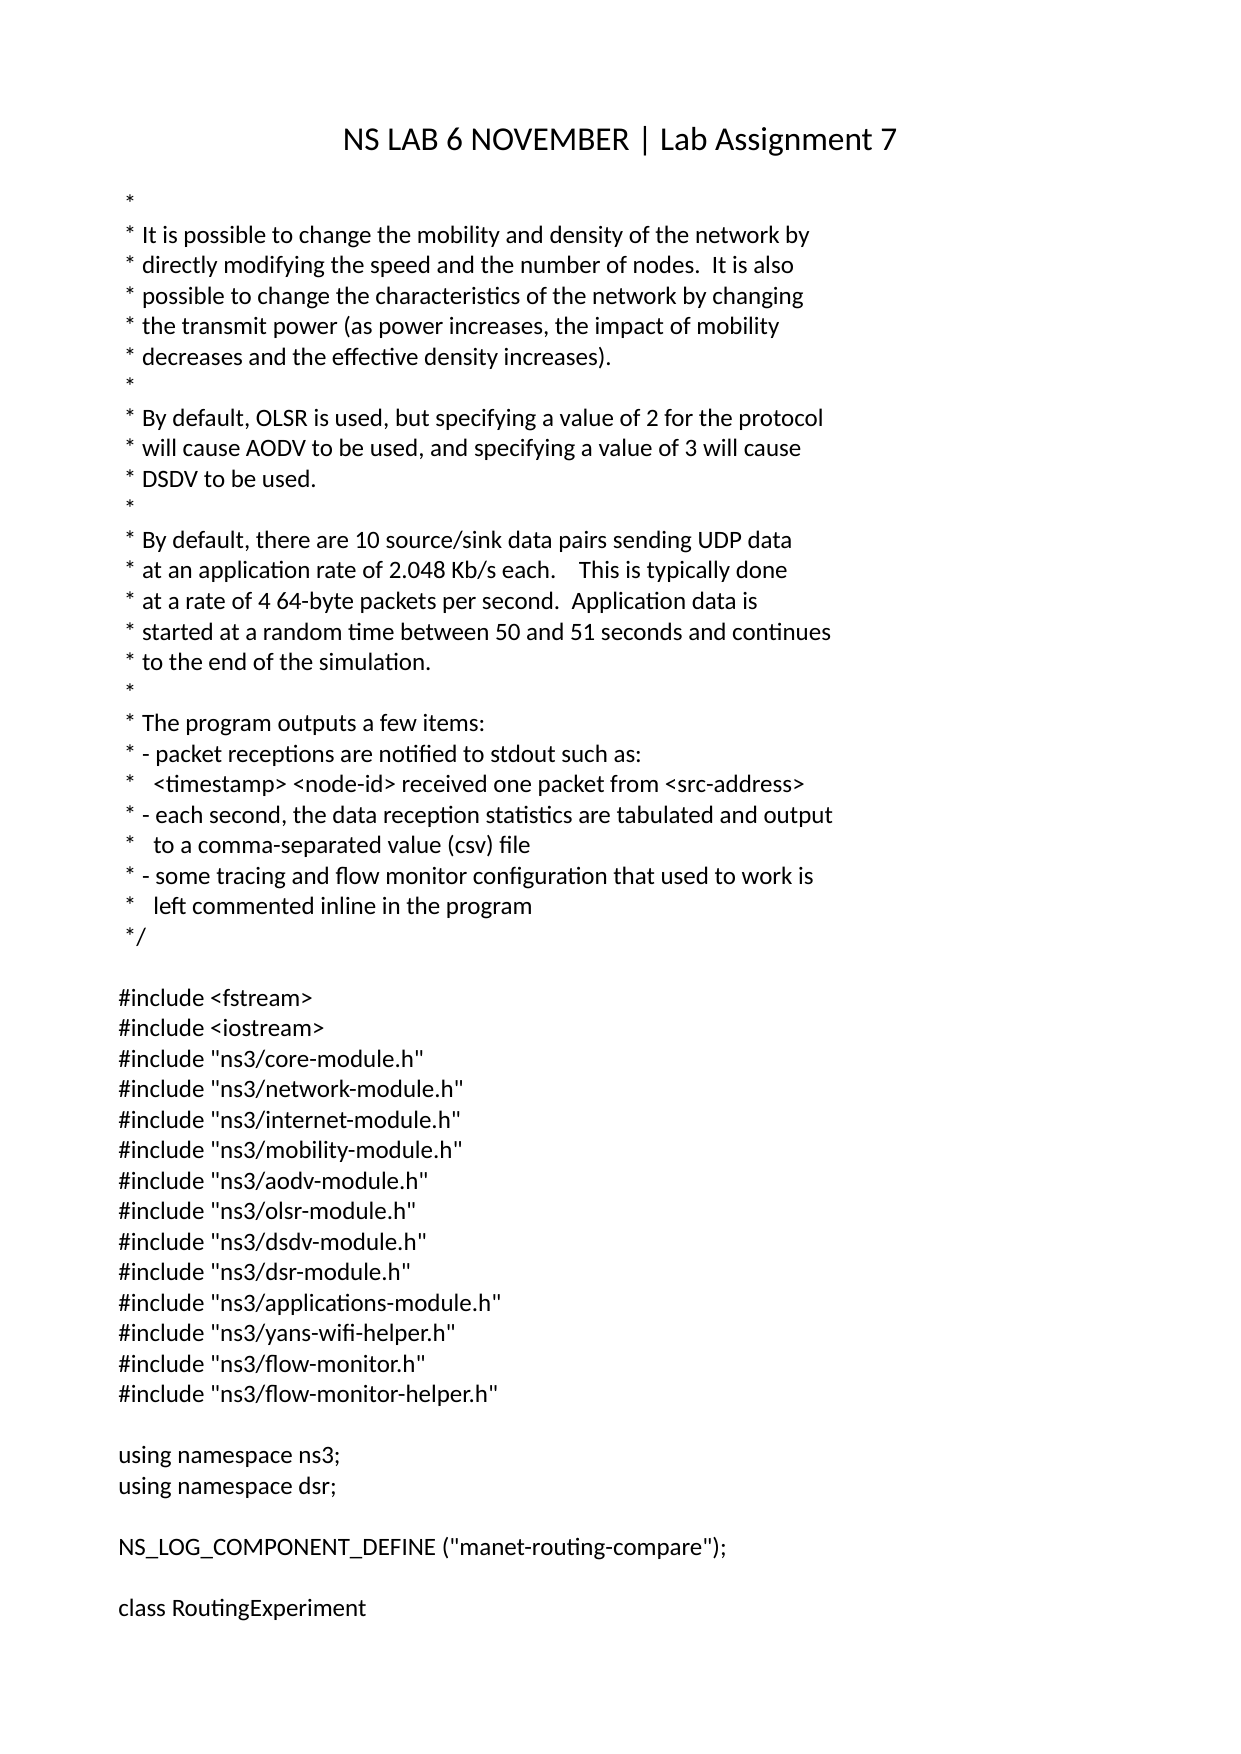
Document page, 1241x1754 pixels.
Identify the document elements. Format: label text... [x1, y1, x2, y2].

text #include <fstream> [118, 982, 1122, 1012]
text #include <iostream> [118, 1012, 1122, 1043]
text #include "ns3/dsr-module.h" [118, 1257, 1122, 1287]
text * at a rate of 4 64-byte packets per second. Application data is [118, 585, 1122, 616]
text * decreases and the effective density increases). [118, 341, 1122, 371]
text * started at a random time between 50 and 51 seconds and continues [118, 616, 1122, 646]
text #include "ns3/mobility-module.h" [118, 1134, 1122, 1165]
text using namespace ns3; [118, 1440, 1122, 1470]
text * It is possible to change the mobility and density of the network by [118, 219, 1122, 249]
text * the transmit power (as power increases, the impact of mobility [118, 310, 1122, 341]
text * - some tracing and flow monitor configuration that used to work is [118, 860, 1122, 890]
text * [118, 677, 1122, 707]
text * DSDV to be used. [118, 463, 1122, 493]
text * <timestamp> <node-id> received one packet from <src-address> [118, 768, 1122, 799]
text #include "ns3/flow-monitor.h" [118, 1348, 1122, 1379]
text * By default, OLSR is used, but specifying a value of 2 for the protocol [118, 402, 1122, 432]
text * at an application rate of 2.048 Kb/s each. This is typically done [118, 554, 1122, 585]
text * will cause AODV to be used, and specifying a value of 3 will cause [118, 432, 1122, 463]
text * to the end of the simulation. [118, 646, 1122, 677]
text #include "ns3/internet-module.h" [118, 1104, 1122, 1134]
text * to a comma-separated value (csv) file [118, 829, 1122, 860]
text * [118, 188, 1122, 219]
text using namespace dsr; [118, 1470, 1122, 1501]
text #include "ns3/aodv-module.h" [118, 1165, 1122, 1196]
text * By default, there are 10 source/sink data pairs sending UDP data [118, 524, 1122, 554]
text #include "ns3/dsdv-module.h" [118, 1226, 1122, 1257]
text * [118, 371, 1122, 402]
text * possible to change the characteristics of the network by changing [118, 280, 1122, 310]
text #include "ns3/core-module.h" [118, 1043, 1122, 1073]
text * - each second, the data reception statistics are tabulated and output [118, 799, 1122, 829]
text * directly modifying the speed and the number of nodes. It is also [118, 249, 1122, 280]
text * left commented inline in the program [118, 890, 1122, 921]
text * - packet receptions are notified to stdout such as: [118, 738, 1122, 768]
text #include "ns3/yans-wifi-helper.h" [118, 1318, 1122, 1348]
text NS_LOG_COMPONENT_DEFINE ("manet-routing-compare"); [118, 1531, 1122, 1562]
text #include "ns3/network-module.h" [118, 1073, 1122, 1104]
text */ [118, 921, 1122, 951]
text #include "ns3/applications-module.h" [118, 1287, 1122, 1318]
text #include "ns3/flow-monitor-helper.h" [118, 1379, 1122, 1409]
text class RoutingExperiment [118, 1592, 1122, 1623]
text * The program outputs a few items: [118, 707, 1122, 738]
text #include "ns3/olsr-module.h" [118, 1196, 1122, 1226]
text * [118, 493, 1122, 524]
